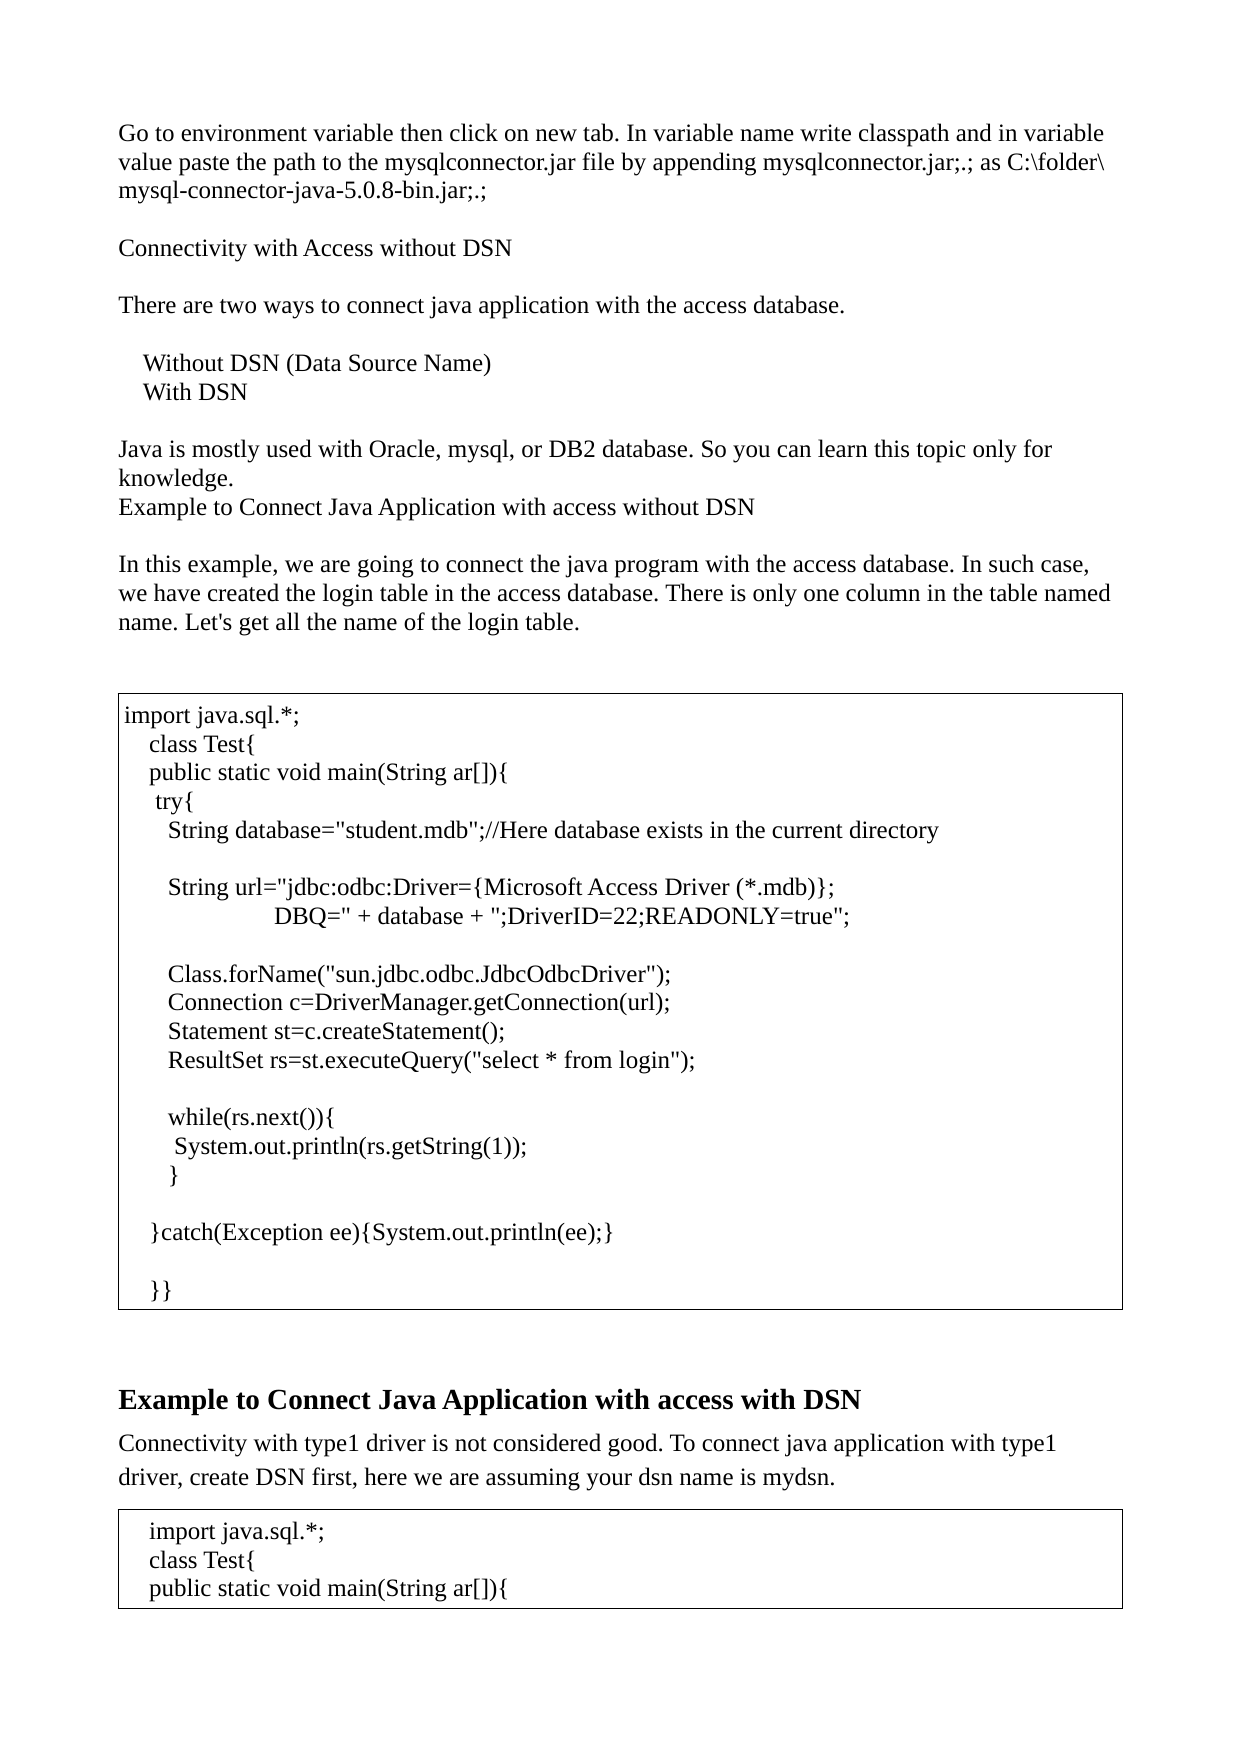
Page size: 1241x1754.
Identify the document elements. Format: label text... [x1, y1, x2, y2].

text Connectivity with Access without DSN [118, 233, 1122, 262]
text In this example, we are going to connect the java program with the access database. In such case, we have created the login table in the access database. There is only one column in the table named name. Let's get all the name of the login table. [118, 549, 1122, 636]
text There are two ways to connect java application with the access database. [118, 291, 1122, 319]
text Connectivity with type1 driver is not considered good. To connect java application with type1 driver, create DSN first, here we are assuming your dsn name is mydsn. [118, 1428, 1122, 1490]
subtitle Example to Connect Java Application with access with DSN [118, 1382, 1122, 1416]
text Go to environment variable then click on new tab. In variable name write classpath and in variable value paste the path to the mysqlconnector.jar file by appending mysqlconnector.jar;.; as C:\folder\mysql-connector-java-5.0.8-bin.jar;.; [118, 118, 1122, 204]
table_header import java.sql.*; class Test{ public static void main(String ar[]){ try{ String database="student.mdb";//Here database exists in the current directory String url="jdbc:odbc:Driver={Microsoft Access Driver (*.mdb)}; DBQ=" + database + ";DriverID=22;READONLY=true"; Class.forName("sun.jdbc.odbc.JdbcOdbcDriver"); Connection c=DriverManager.getConnection(url); Statement st=c.createStatement(); ResultSet rs=st.executeQuery("select * from login"); while(rs.next()){ System.out.println(rs.getString(1)); } }catch(Exception ee){System.out.println(ee);} }} [119, 694, 1122, 1309]
table_header import java.sql.*; class Test{ public static void main(String ar[]){ [119, 1510, 1122, 1608]
text Without DSN (Data Source Name) [118, 348, 1122, 377]
text Java is mostly used with Oracle, mysql, or DB2 database. So you can learn this topic only for knowledge. [118, 434, 1122, 492]
text Example to Connect Java Application with access without DSN [118, 492, 1122, 521]
text With DSN [118, 377, 1122, 406]
